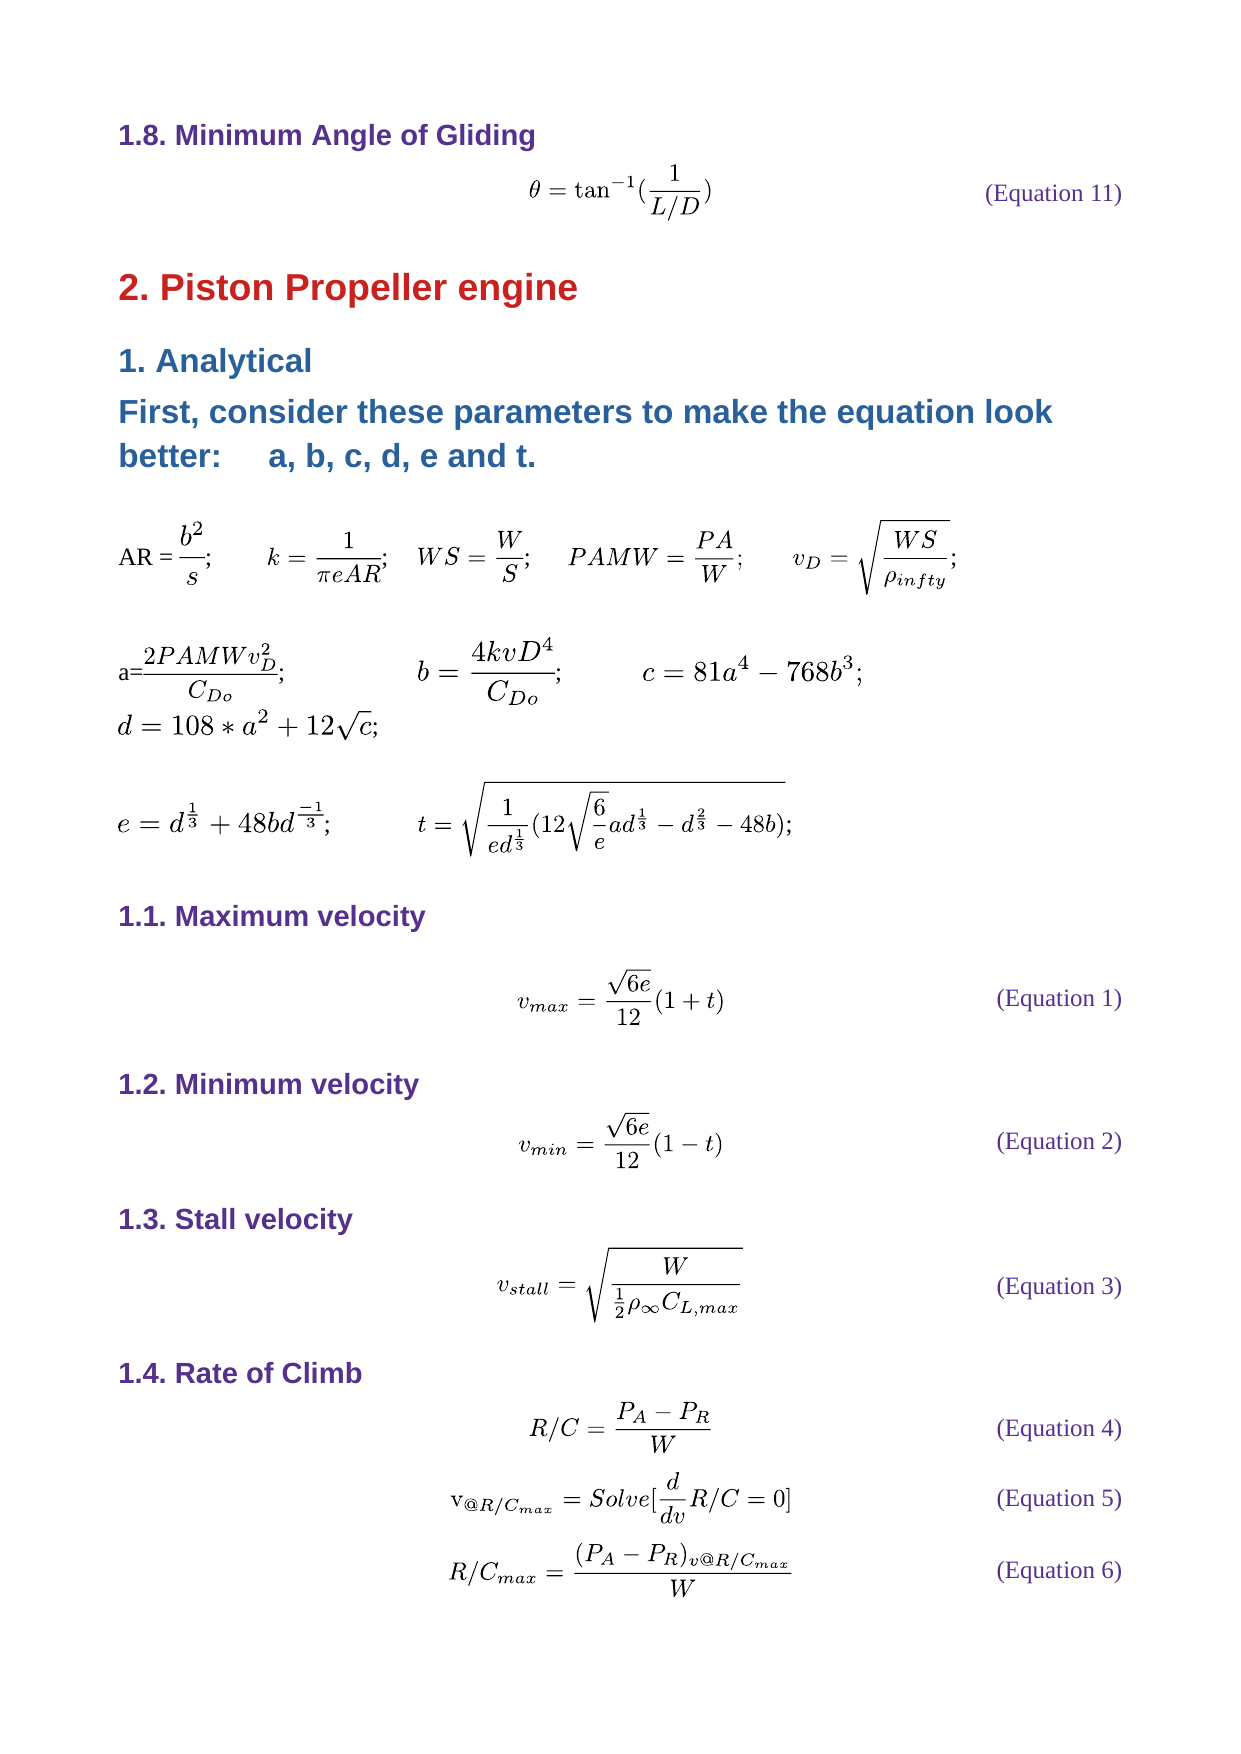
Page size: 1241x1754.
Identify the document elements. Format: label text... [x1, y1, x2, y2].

list (Equation 1) [118, 969, 1122, 1025]
list ; [868, 520, 1122, 595]
list ; [472, 782, 1122, 857]
subtitle 1.3. Stall velocity [118, 1202, 1122, 1235]
subtitle 1.1. Maximum velocity [118, 898, 1122, 932]
list First, consider these parameters to make the equation look better: a, b, c, d, e and t. [118, 392, 1122, 475]
subtitle 1. Analytical [118, 341, 1122, 380]
list (Equation 6) [118, 1542, 1122, 1597]
list [118, 1248, 608, 1322]
list ; [118, 782, 484, 857]
subtitle 1.8. Minimum Angle of Gliding [118, 118, 1122, 152]
list (Equation 4) [118, 1402, 1122, 1453]
list (Equation 11) [118, 164, 1122, 221]
subtitle 1.4. Rate of Climb [118, 1356, 1122, 1389]
list (Equation 3) [596, 1248, 1122, 1322]
list (Equation 2) [118, 1113, 1122, 1168]
list a=; ; ; [118, 637, 1122, 740]
list AR = ; ; ; [118, 520, 880, 595]
subtitle 1.2. Minimum velocity [118, 1067, 1122, 1100]
list (Equation 5) [118, 1472, 1122, 1524]
subtitle 2. Piston Propeller engine [118, 265, 1122, 308]
